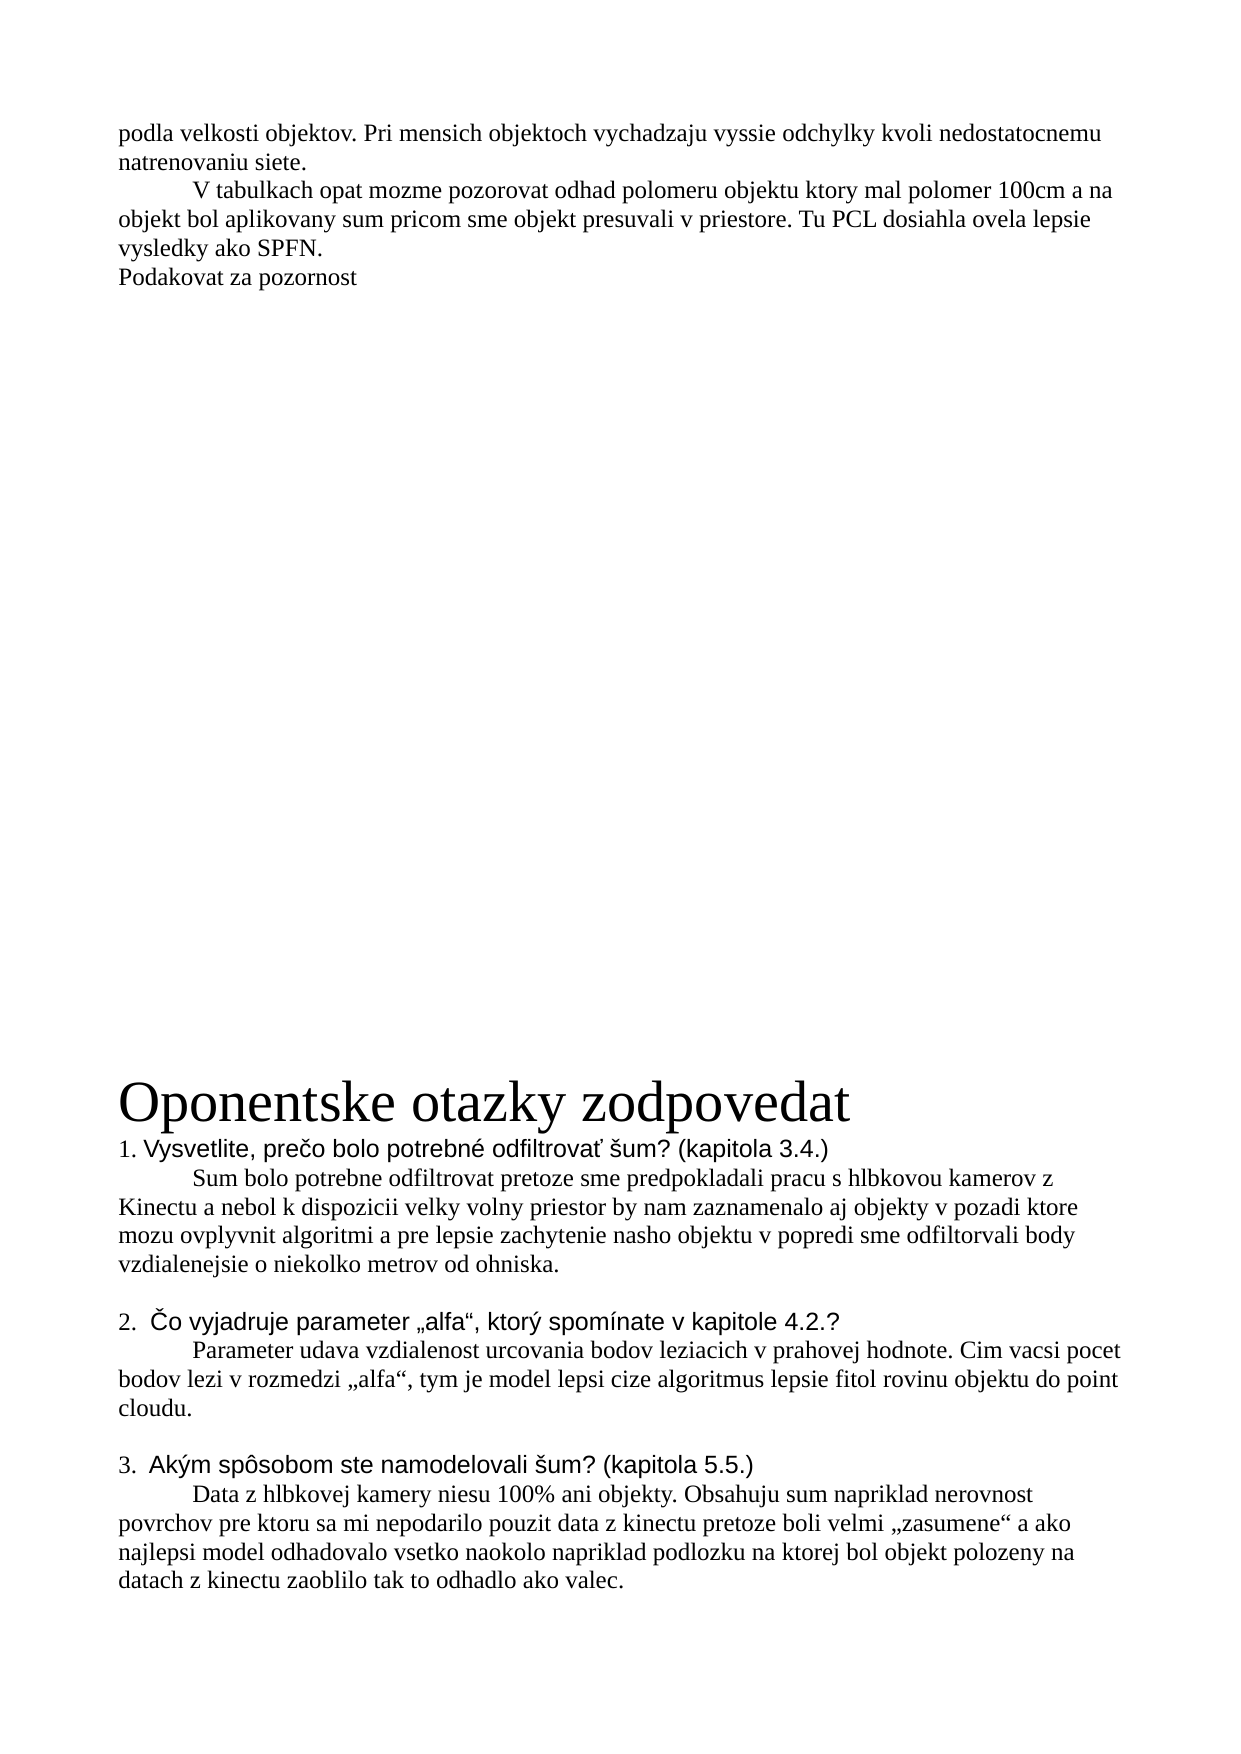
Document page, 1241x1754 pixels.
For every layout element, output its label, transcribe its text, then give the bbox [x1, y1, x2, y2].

text Data z hlbkovej kamery niesu 100% ani objekty. Obsahuju sum napriklad nerovnost povrchov pre ktoru sa mi nepodarilo pouzit data z kinectu pretoze boli velmi „zasumene“ a ako najlepsi model odhadovalo vsetko naokolo napriklad podlozku na ktorej bol objekt polozeny na datach z kinectu zaoblilo tak to odhadlo ako valec. [118, 1479, 1122, 1594]
text 1. Vysvetlite, prečo bolo potrebné odfiltrovať šum? (kapitola 3.4.) [118, 1134, 1122, 1163]
text Podakovat za pozornost [118, 262, 1122, 291]
text V tabulkach opat mozme pozorovat odhad polomeru objektu ktory mal polomer 100cm a na objekt bol aplikovany sum pricom sme objekt presuvali v priestore. Tu PCL dosiahla ovela lepsie vysledky ako SPFN. [118, 176, 1122, 262]
text Sum bolo potrebne odfiltrovat pretoze sme predpokladali pracu s hlbkovou kamerov z Kinectu a nebol k dispozicii velky volny priestor by nam zaznamenalo aj objekty v pozadi ktore mozu ovplyvnit algoritmi a pre lepsie zachytenie nasho objektu v popredi sme odfiltorvali body vzdialenejsie o niekolko metrov od ohniska. [118, 1163, 1122, 1278]
text Oponentske otazky zodpovedat [118, 1067, 1122, 1134]
text Parameter udava vzdialenost urcovania bodov leziacich v prahovej hodnote. Cim vacsi pocet bodov lezi v rozmedzi „alfa“, tym je model lepsi cize algoritmus lepsie fitol rovinu objektu do point cloudu. [118, 1335, 1122, 1422]
text podla velkosti objektov. Pri mensich objektoch vychadzaju vyssie odchylky kvoli nedostatocnemu natrenovaniu siete. [118, 118, 1122, 176]
text 2. Čo vyjadruje parameter „alfa“, ktorý spomínate v kapitole 4.2.? [118, 1307, 1122, 1335]
text 3. Akým spôsobom ste namodelovali šum? (kapitola 5.5.) [118, 1450, 1122, 1479]
